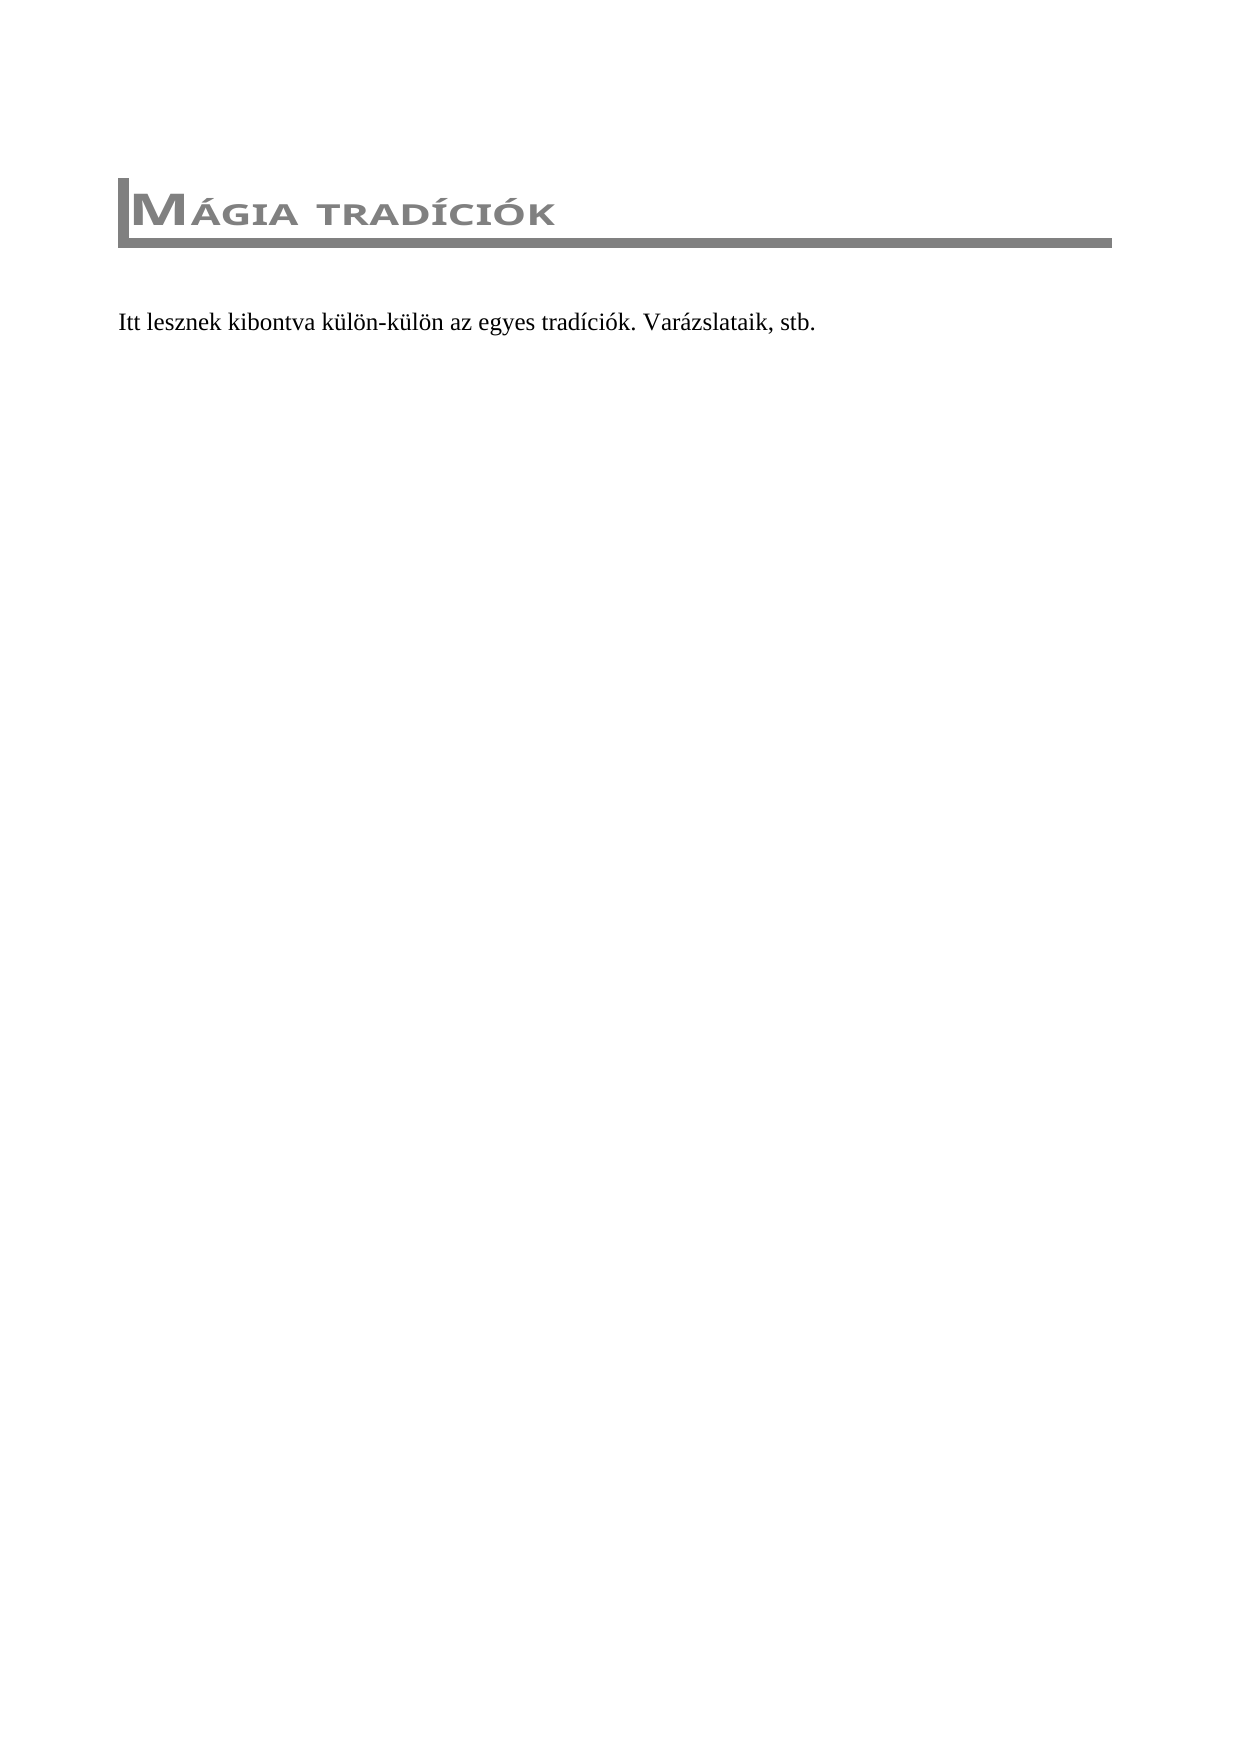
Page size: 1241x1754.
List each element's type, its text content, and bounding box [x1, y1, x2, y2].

subtitle Mágia tradíciók [129, 178, 1122, 238]
text Itt lesznek kibontva külön-külön az egyes tradíciók. Varázslataik, stb. [118, 308, 1122, 336]
